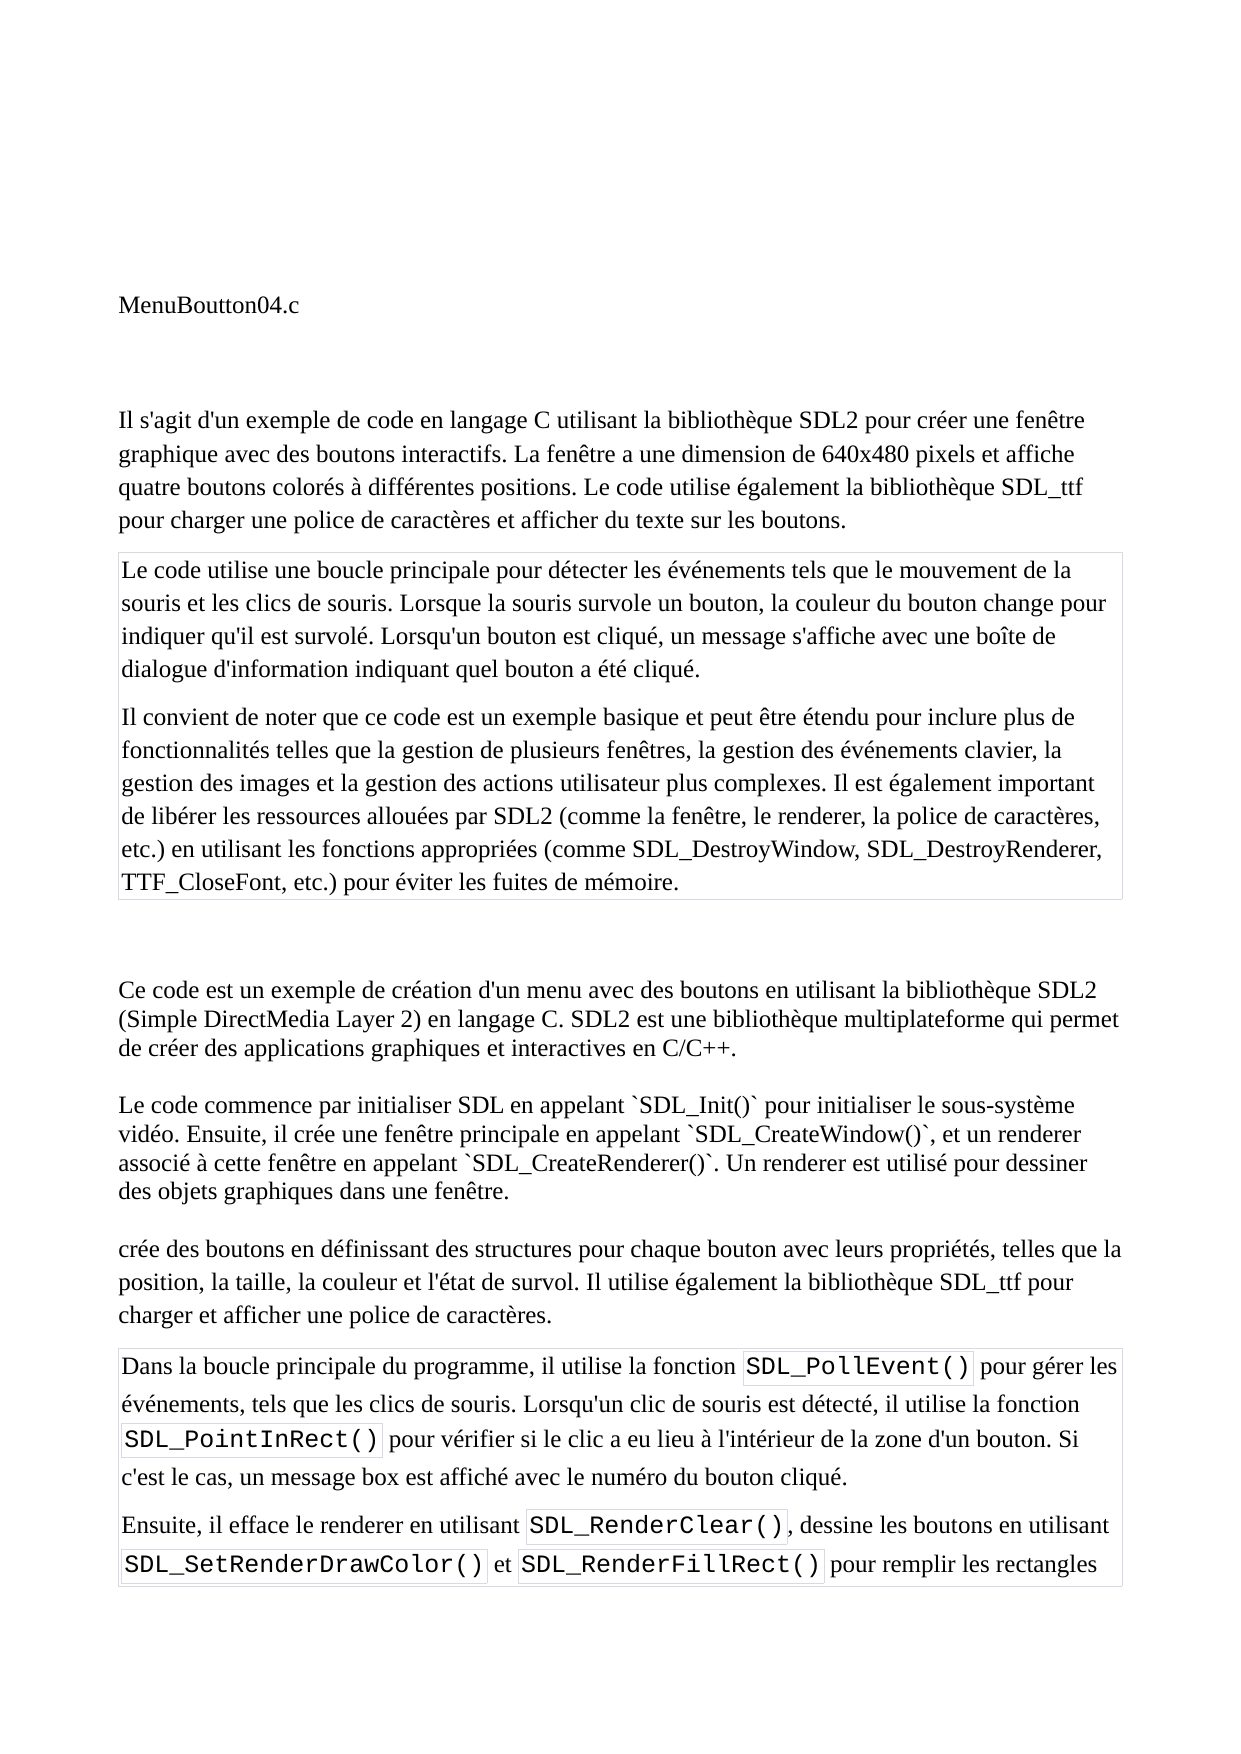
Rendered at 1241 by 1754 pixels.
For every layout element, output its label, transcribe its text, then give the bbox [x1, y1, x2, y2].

text Le code utilise une boucle principale pour détecter les événements tels que le mouvement de la souris et les clics de souris. Lorsque la souris survole un bouton, la couleur du bouton change pour indiquer qu'il est survolé. Lorsqu'un bouton est cliqué, un message s'affiche avec une boîte de dialogue d'information indiquant quel bouton a été cliqué. [119, 553, 1122, 683]
text Ce code est un exemple de création d'un menu avec des boutons en utilisant la bibliothèque SDL2 (Simple DirectMedia Layer 2) en langage C. SDL2 est une bibliothèque multiplateforme qui permet de créer des applications graphiques et interactives en C/C++. [118, 975, 1122, 1061]
text Le code commence par initialiser SDL en appelant `SDL_Init()` pour initialiser le sous-système vidéo. Ensuite, il crée une fenêtre principale en appelant `SDL_CreateWindow()`, et un renderer associé à cette fenêtre en appelant `SDL_CreateRenderer()`. Un renderer est utilisé pour dessiner des objets graphiques dans une fenêtre. [118, 1090, 1122, 1205]
text Ensuite, il efface le renderer en utilisant SDL_RenderClear(), dessine les boutons en utilisant SDL_SetRenderDrawColor() et SDL_RenderFillRect() pour remplir les rectangles [119, 1506, 1122, 1586]
text crée des boutons en définissant des structures pour chaque bouton avec leurs propriétés, telles que la position, la taille, la couleur et l'état de survol. Il utilise également la bibliothèque SDL_ttf pour charger et afficher une police de caractères. [118, 1234, 1122, 1329]
text MenuBoutton04.c [118, 291, 1122, 319]
table_header [620, 118, 1122, 262]
text Dans la boucle principale du programme, il utilise la fonction SDL_PollEvent() pour gérer les événements, tels que les clics de souris. Lorsqu'un clic de souris est détecté, il utilise la fonction SDL_PointInRect() pour vérifier si le clic a eu lieu à l'intérieur de la zone d'un bouton. Si c'est le cas, un message box est affiché avec le numéro du bouton cliqué. [119, 1349, 1122, 1491]
text Il s'agit d'un exemple de code en langage C utilisant la bibliothèque SDL2 pour créer une fenêtre graphique avec des boutons interactifs. La fenêtre a une dimension de 640x480 pixels et affiche quatre boutons colorés à différentes positions. Le code utilise également la bibliothèque SDL_ttf pour charger une police de caractères et afficher du texte sur les boutons. [118, 406, 1122, 533]
text Il convient de noter que ce code est un exemple basique et peut être étendu pour inclure plus de fonctionnalités telles que la gestion de plusieurs fenêtres, la gestion des événements clavier, la gestion des images et la gestion des actions utilisateur plus complexes. Il est également important de libérer les ressources allouées par SDL2 (comme la fenêtre, le renderer, la police de caractères, etc.) en utilisant les fonctions appropriées (comme SDL_DestroyWindow, SDL_DestroyRenderer, TTF_CloseFont, etc.) pour éviter les fuites de mémoire. [119, 699, 1122, 899]
table_header [118, 118, 620, 262]
